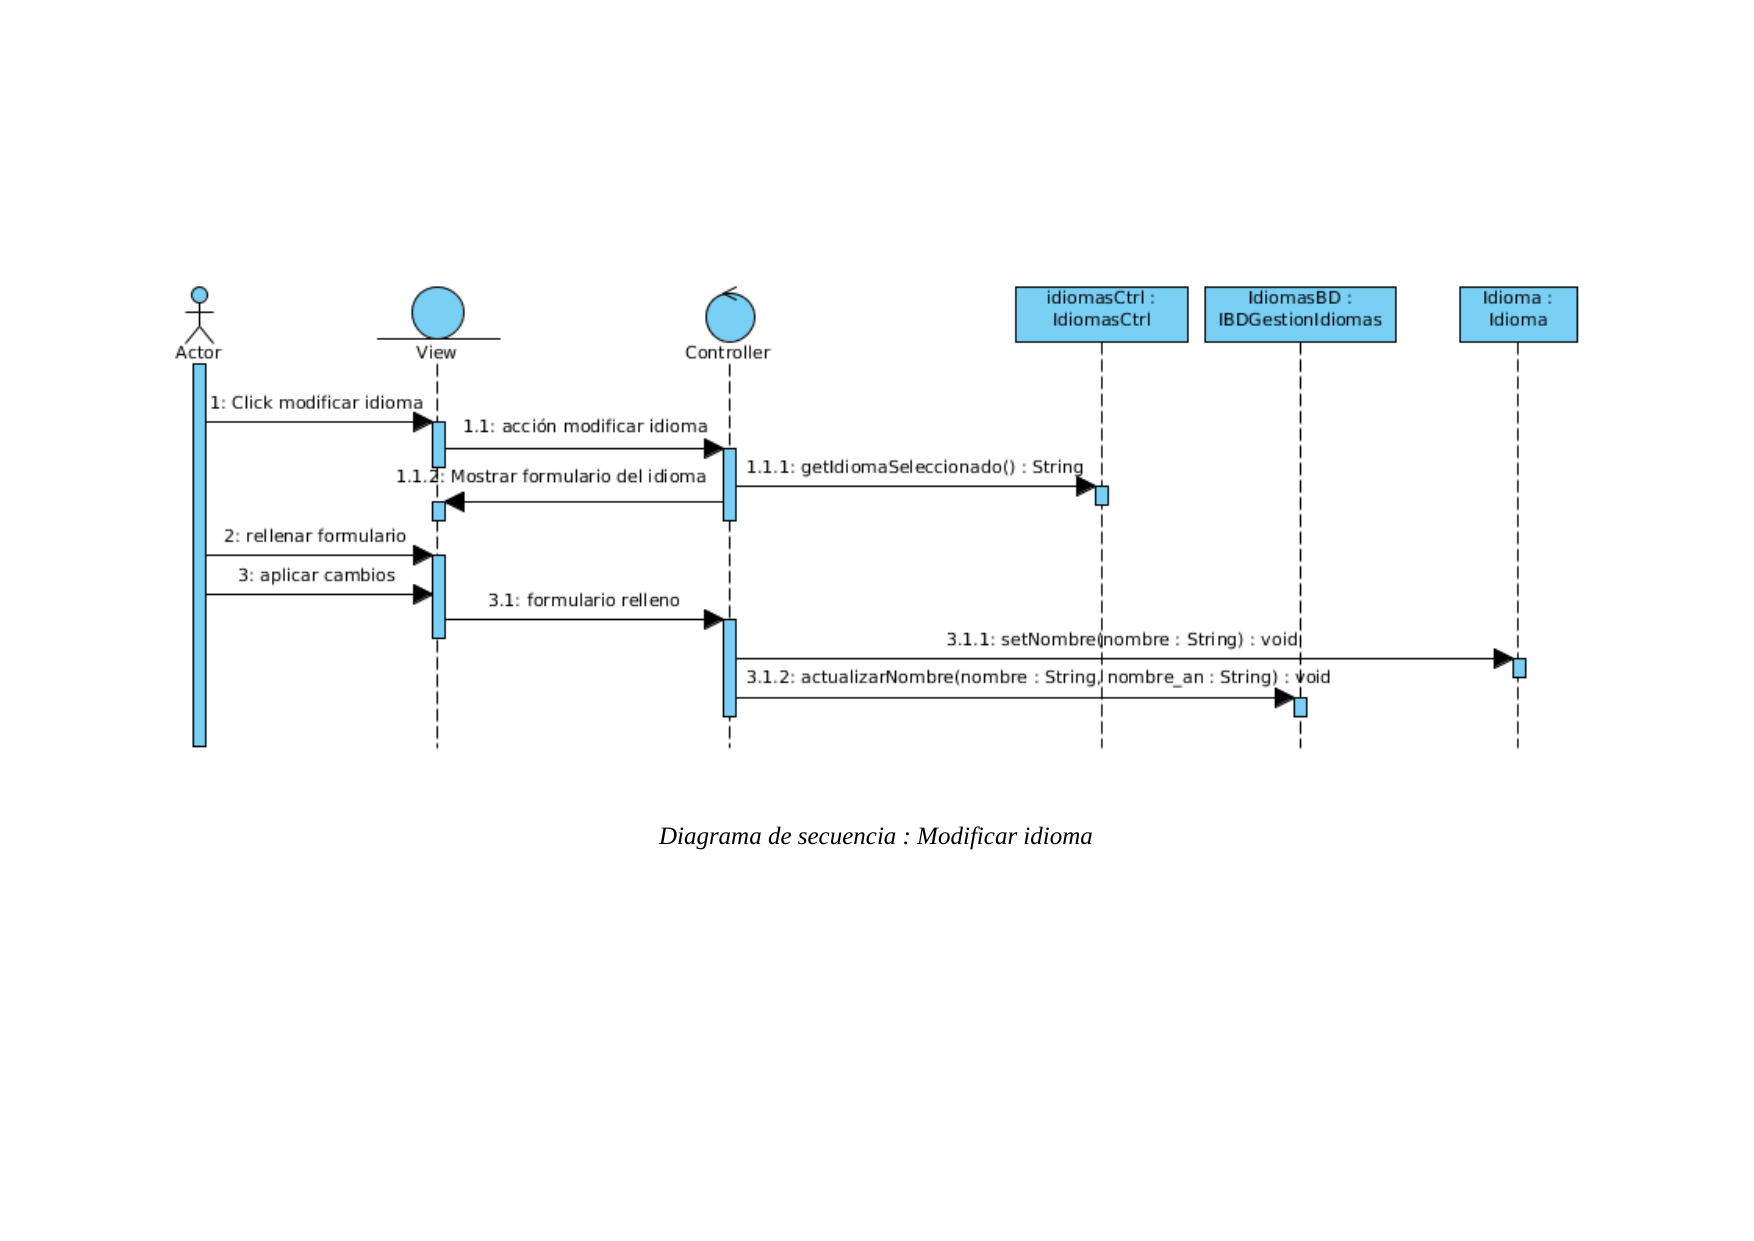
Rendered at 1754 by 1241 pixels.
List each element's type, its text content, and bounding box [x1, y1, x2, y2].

picture [149, 272, 1605, 793]
text Diagrama de secuencia : Modificar idioma [118, 821, 1636, 850]
